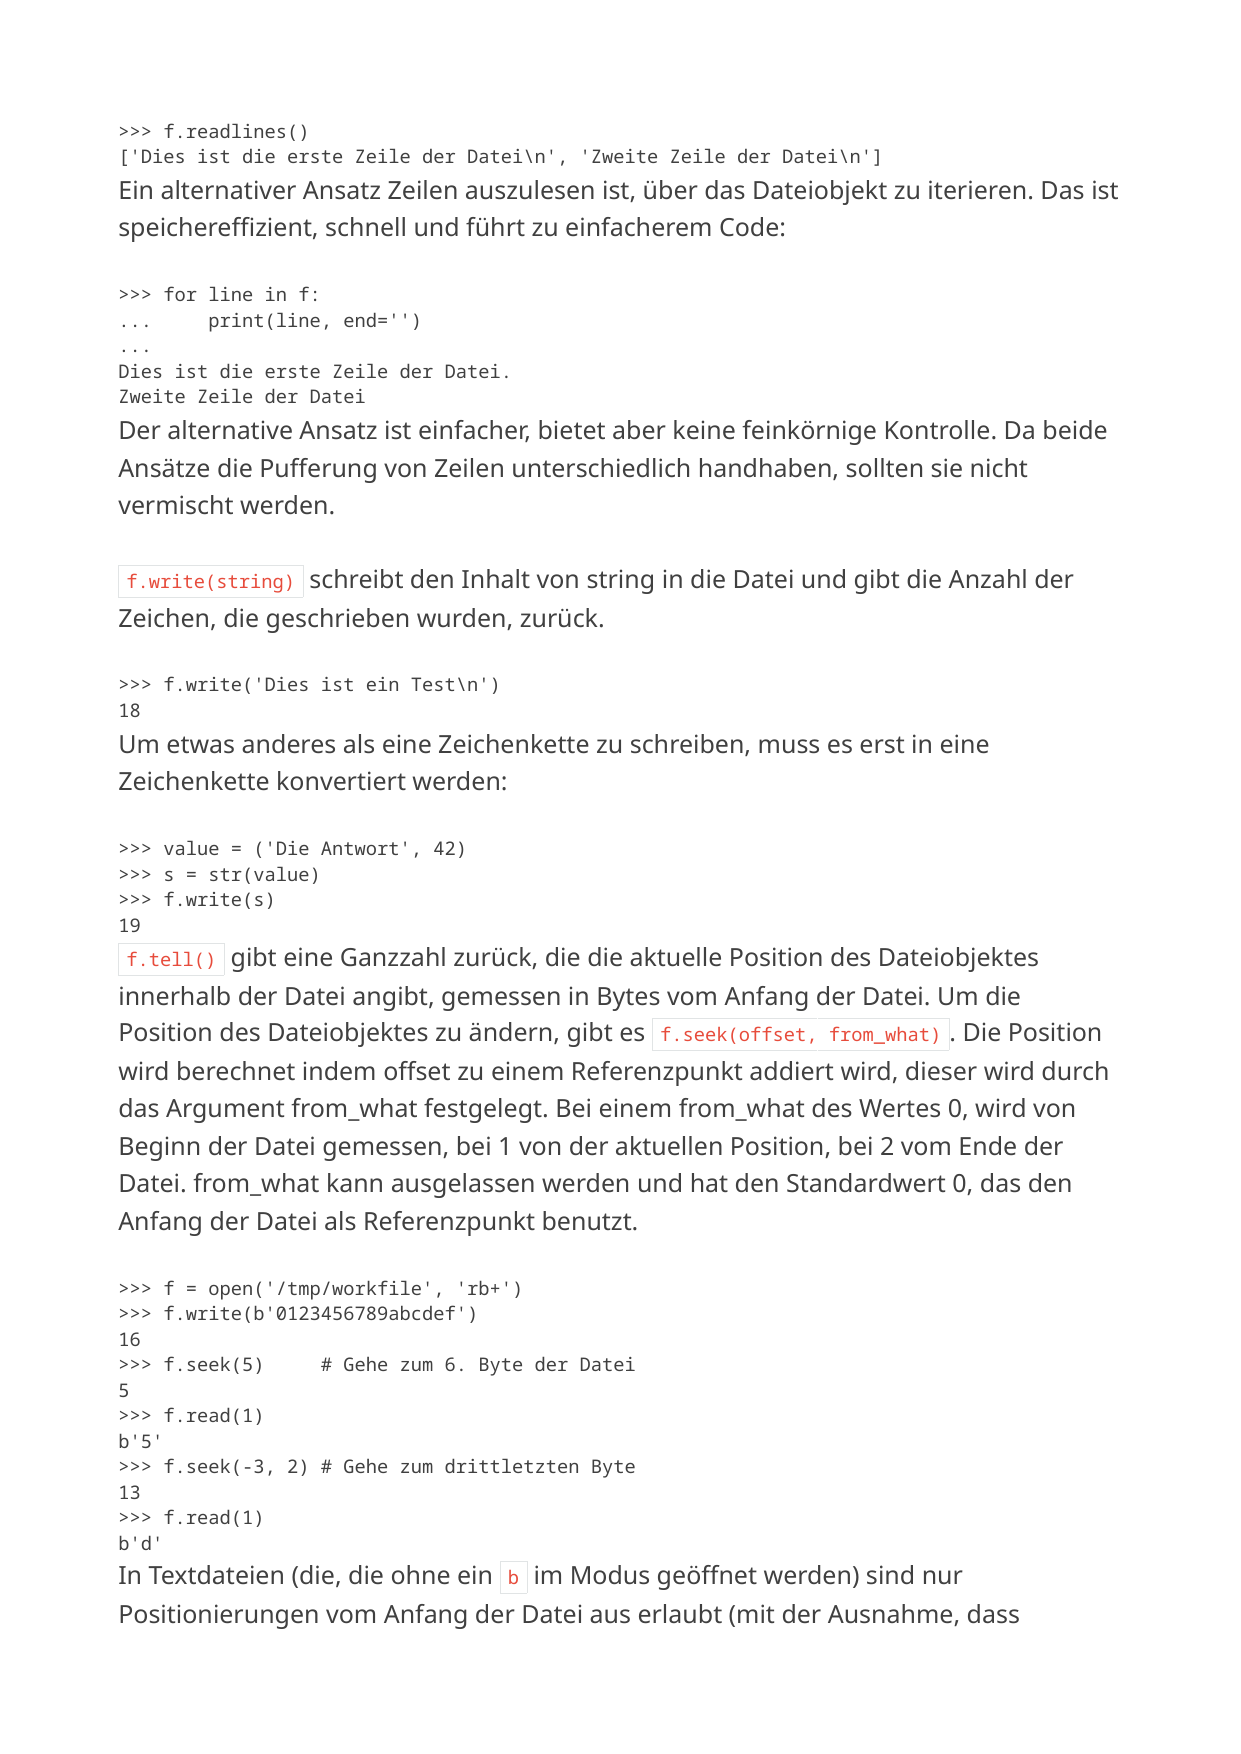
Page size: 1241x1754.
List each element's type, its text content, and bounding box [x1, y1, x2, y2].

text ... [118, 333, 1122, 358]
text ... print(line, end='') [118, 307, 1122, 333]
text In Textdateien (die, die ohne ein b im Modus geöffnet werden) sind nur Positionierungen vom Anfang der Datei aus erlaubt (mit der Ausnahme, dass [118, 1556, 1122, 1631]
text Dies ist die erste Zeile der Datei. [118, 358, 1122, 384]
text >>> f.write(b'0123456789abcdef') [118, 1300, 1122, 1326]
text 5 [118, 1377, 1122, 1402]
text >>> s = str(value) [118, 861, 1122, 886]
text Um etwas anderes als eine Zeichenkette zu schreiben, muss es erst in eine Zeichenkette konvertiert werden: [118, 723, 1122, 798]
text b'5' [118, 1428, 1122, 1453]
text >>> f.read(1) [118, 1402, 1122, 1428]
text >>> f.readlines() [118, 118, 1122, 144]
text b'd' [118, 1530, 1122, 1556]
text >>> f.write(s) [118, 886, 1122, 912]
text >>> f.write('Dies ist ein Test\n') [118, 672, 1122, 697]
text f.write(string) schreibt den Inhalt von string in die Datei und gibt die Anzahl der Zeichen, die geschrieben wurden, zurück. [118, 559, 1122, 634]
text >>> f.read(1) [118, 1504, 1122, 1530]
text f.tell() gibt eine Ganzzahl zurück, die die aktuelle Position des Dateiobjektes innerhalb der Datei angibt, gemessen in Bytes vom Anfang der Datei. Um die Position des Dateiobjektes zu ändern, gibt es f.seek(offset, from_what). Die Position wird berechnet indem offset zu einem Referenzpunkt addiert wird, dieser wird durch das Argument from_what festgelegt. Bei einem from_what des Wertes 0, wird von Beginn der Datei gemessen, bei 1 von der aktuellen Position, bei 2 vom Ende der Datei. from_what kann ausgelassen werden und hat den Standardwert 0, das den Anfang der Datei als Referenzpunkt benutzt. [118, 937, 1122, 1237]
text 18 [118, 697, 1122, 723]
text ['Dies ist die erste Zeile der Datei\n', 'Zweite Zeile der Datei\n'] [118, 144, 1122, 169]
text Der alternative Ansatz ist einfacher, bietet aber keine feinkörnige Kontrolle. Da beide Ansätze die Pufferung von Zeilen unterschiedlich handhaben, sollten sie nicht vermischt werden. [118, 409, 1122, 522]
text >>> f.seek(5) # Gehe zum 6. Byte der Datei [118, 1351, 1122, 1377]
text 13 [118, 1479, 1122, 1504]
text >>> for line in f: [118, 282, 1122, 307]
text 16 [118, 1326, 1122, 1351]
text 19 [118, 912, 1122, 937]
text >>> f.seek(-3, 2) # Gehe zum drittletzten Byte [118, 1453, 1122, 1479]
text >>> f = open('/tmp/workfile', 'rb+') [118, 1275, 1122, 1300]
text Ein alternativer Ansatz Zeilen auszulesen ist, über das Dateiobjekt zu iterieren. Das ist speichereffizient, schnell und führt zu einfacherem Code: [118, 169, 1122, 244]
text Zweite Zeile der Datei [118, 384, 1122, 409]
text >>> value = ('Die Antwort', 42) [118, 835, 1122, 861]
